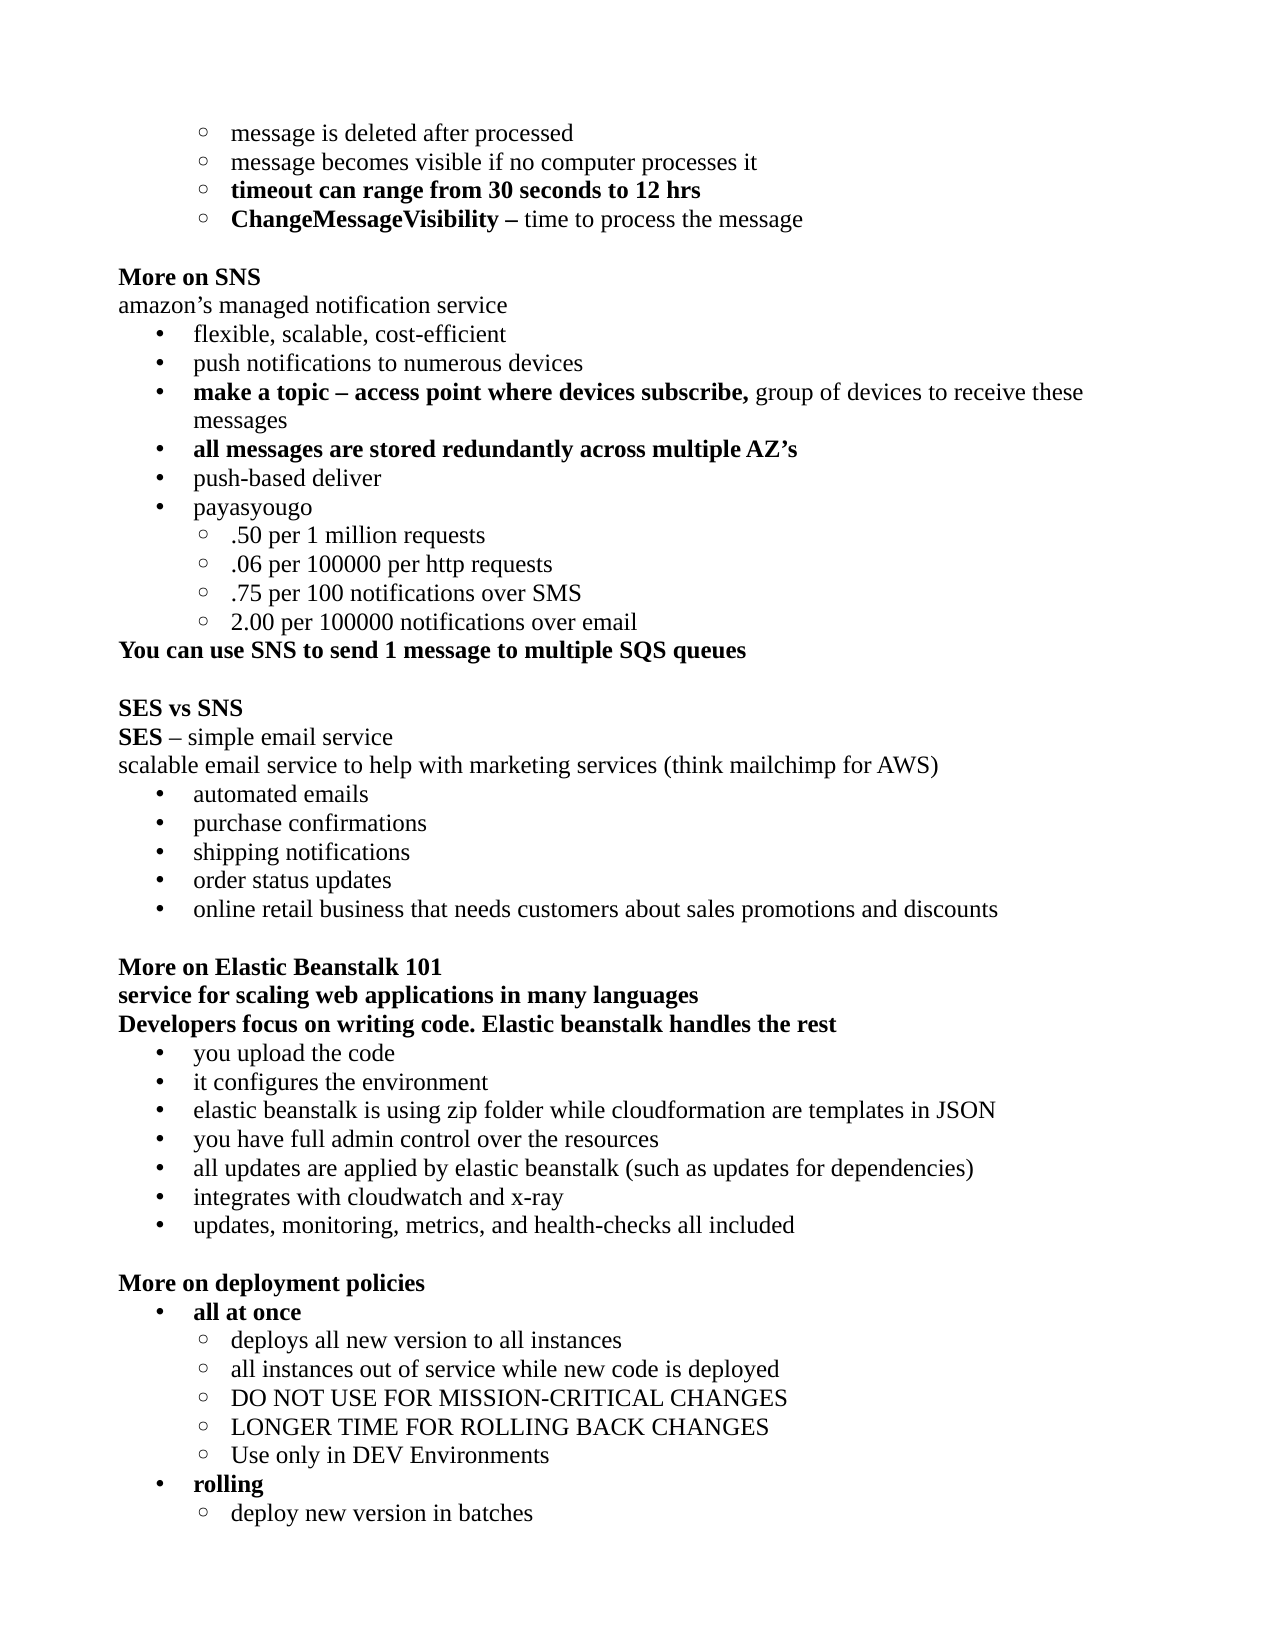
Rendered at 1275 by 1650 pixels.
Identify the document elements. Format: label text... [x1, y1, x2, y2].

list rolling [156, 1469, 1157, 1498]
list flexible, scalable, cost-efficient [156, 319, 1157, 348]
text More on Elastic Beanstalk 101 [118, 952, 1157, 981]
list purchase confirmations [156, 808, 1157, 837]
text More on deployment policies [118, 1268, 1157, 1297]
list it configures the environment [156, 1067, 1157, 1096]
list .75 per 100 notifications over SMS [193, 578, 1157, 607]
list deploys all new version to all instances [193, 1326, 1157, 1354]
list .50 per 1 million requests [193, 521, 1157, 549]
text More on SNS [118, 262, 1157, 291]
list Use only in DEV Environments [193, 1441, 1157, 1469]
text SES vs SNS [118, 693, 1157, 722]
text SES – simple email service [118, 722, 1157, 751]
list you have full admin control over the resources [156, 1124, 1157, 1153]
list integrates with cloudwatch and x-ray [156, 1182, 1157, 1211]
list all at once [156, 1297, 1157, 1326]
list updates, monitoring, metrics, and health-checks all included [156, 1211, 1157, 1239]
list online retail business that needs customers about sales promotions and discounts [156, 894, 1157, 923]
list all messages are stored redundantly across multiple AZ’s [156, 434, 1157, 463]
text service for scaling web applications in many languages [118, 981, 1157, 1009]
list message becomes visible if no computer processes it [193, 147, 1157, 176]
text Developers focus on writing code. Elastic beanstalk handles the rest [118, 1009, 1157, 1038]
list order status updates [156, 866, 1157, 894]
list push-based deliver [156, 463, 1157, 492]
text amazon’s managed notification service [118, 291, 1157, 319]
text You can use SNS to send 1 message to multiple SQS queues [118, 636, 1157, 664]
list all instances out of service while new code is deployed [193, 1354, 1157, 1383]
list you upload the code [156, 1038, 1157, 1067]
list message is deleted after processed [193, 118, 1157, 147]
list all updates are applied by elastic beanstalk (such as updates for dependencies) [156, 1153, 1157, 1182]
text scalable email service to help with marketing services (think mailchimp for AWS) [118, 751, 1157, 779]
list LONGER TIME FOR ROLLING BACK CHANGES [193, 1412, 1157, 1441]
list timeout can range from 30 seconds to 12 hrs [193, 176, 1157, 204]
list 2.00 per 100000 notifications over email [193, 607, 1157, 636]
list DO NOT USE FOR MISSION-CRITICAL CHANGES [193, 1383, 1157, 1412]
list .06 per 100000 per http requests [193, 549, 1157, 578]
list ChangeMessageVisibility – time to process the message [193, 204, 1157, 233]
list push notifications to numerous devices [156, 348, 1157, 377]
list make a topic – access point where devices subscribe, group of devices to receive these messages [156, 377, 1157, 434]
list payasyougo [156, 492, 1157, 521]
list deploy new version in batches [193, 1498, 1157, 1527]
list automated emails [156, 779, 1157, 808]
list shipping notifications [156, 837, 1157, 866]
list elastic beanstalk is using zip folder while cloudformation are templates in JSON [156, 1096, 1157, 1124]
